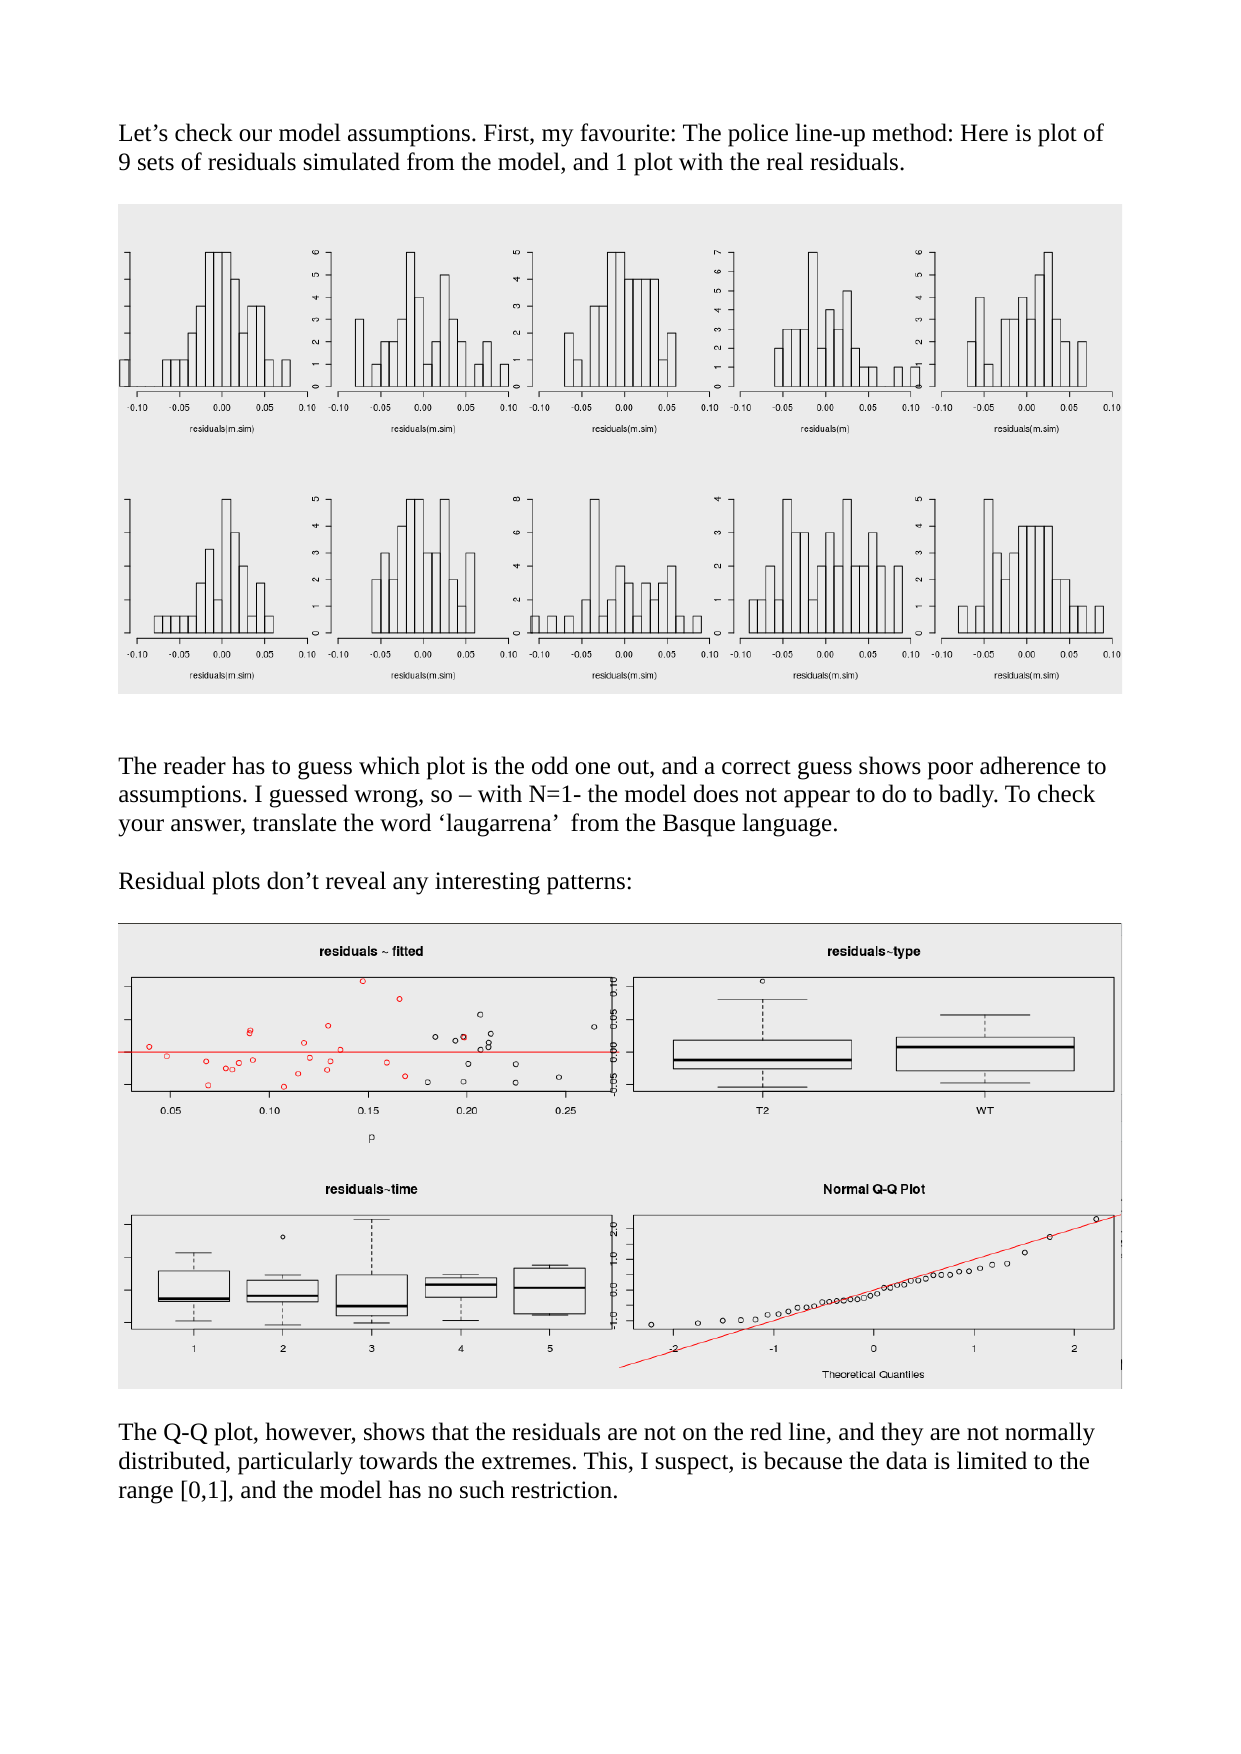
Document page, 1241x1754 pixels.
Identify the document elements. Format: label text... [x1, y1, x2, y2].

text The reader has to guess which plot is the odd one out, and a correct guess shows poor adherence to assumptions. I guessed wrong, so – with N=1- the model does not appear to do to badly. To check your answer, translate the word ‘laugarrena’ from the Basque language. [118, 751, 1122, 837]
picture [118, 204, 1123, 694]
text Residual plots don’t reveal any interesting patterns: [118, 866, 1122, 894]
text The Q-Q plot, however, shows that the residuals are not on the red line, and they are not normally distributed, particularly towards the extremes. This, I suspect, is because the data is limited to the range [0,1], and the model has no such restriction. [118, 1417, 1122, 1504]
picture [118, 923, 1123, 1389]
text Let’s check our model assumptions. First, my favourite: The police line-up method: Here is plot of 9 sets of residuals simulated from the model, and 1 plot with the real residuals. [118, 118, 1122, 176]
